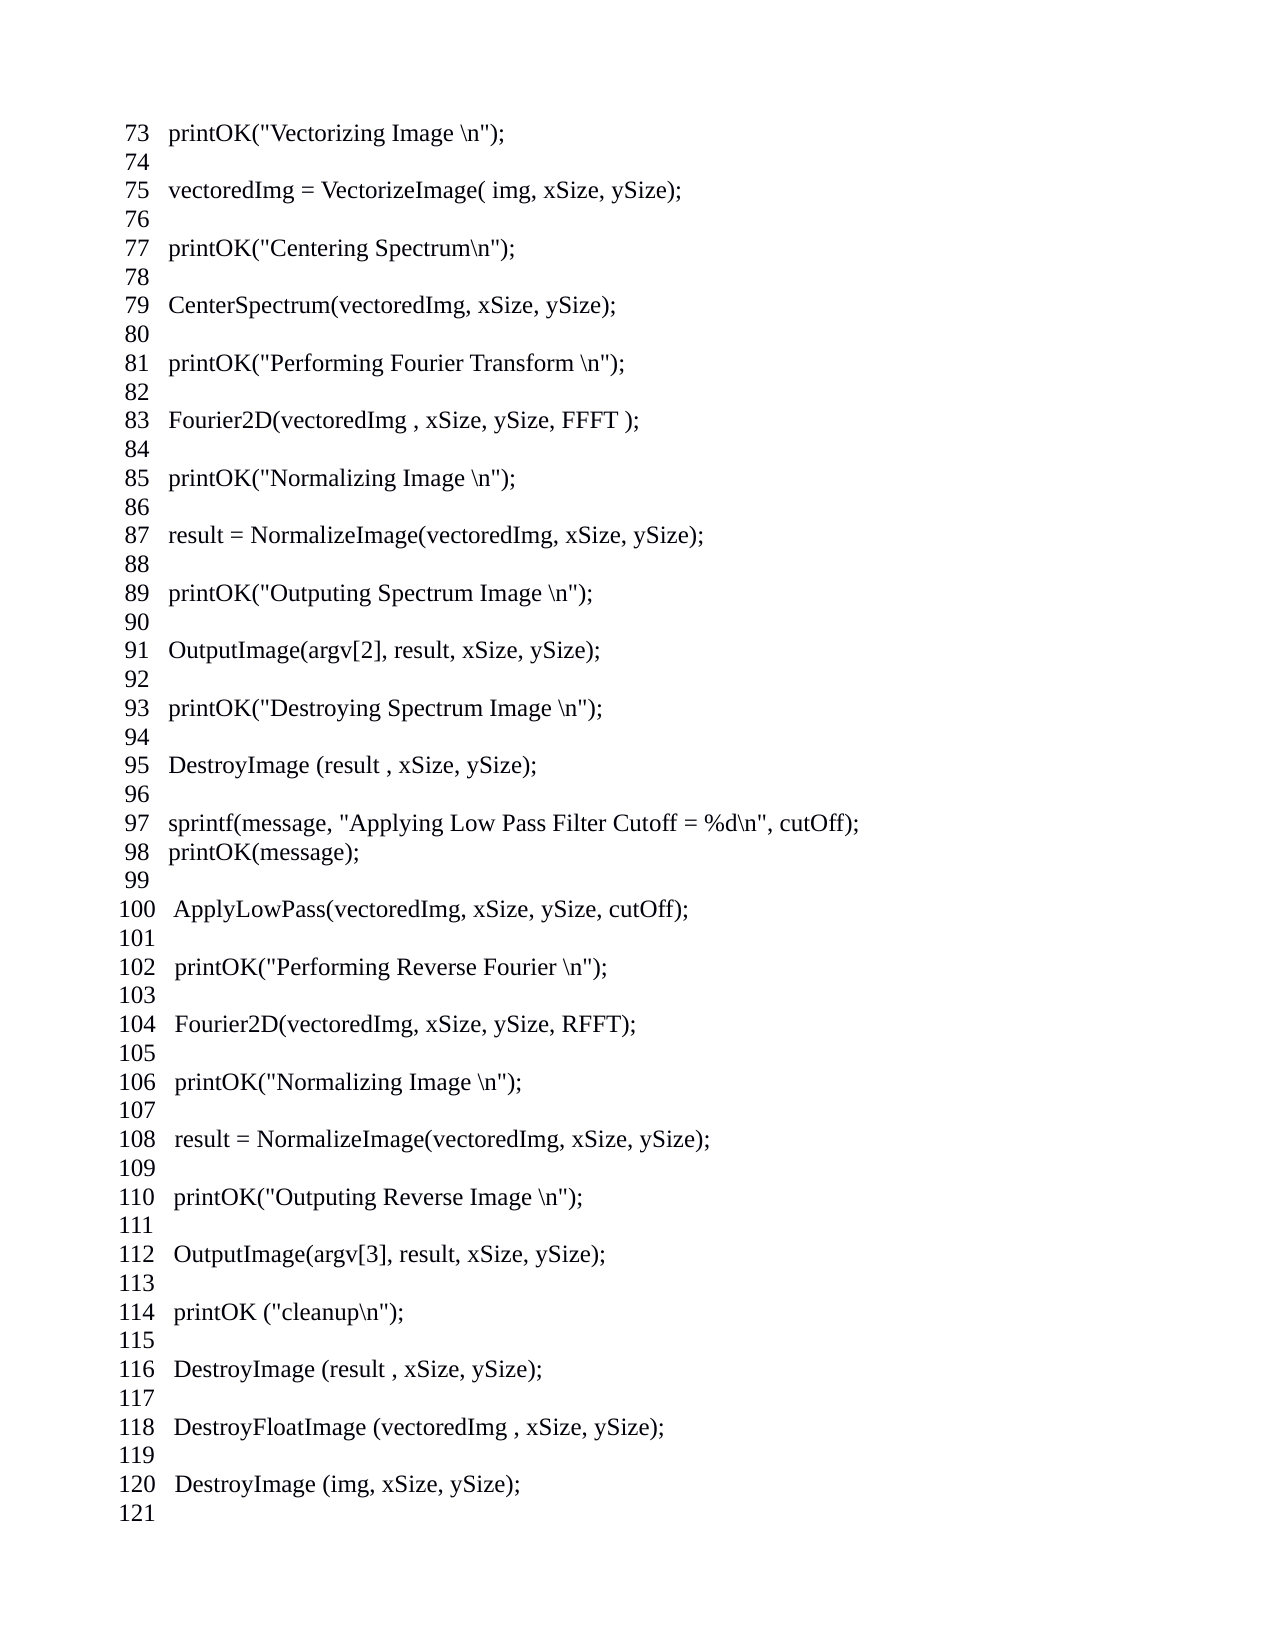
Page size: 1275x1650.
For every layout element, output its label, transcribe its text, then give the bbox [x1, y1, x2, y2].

text 82 [118, 377, 1157, 406]
text 121 [118, 1498, 1157, 1527]
text 111 [118, 1211, 1157, 1239]
text 93 printOK("Destroying Spectrum Image \n"); [118, 693, 1157, 722]
text 88 [118, 549, 1157, 578]
text 102 printOK("Performing Reverse Fourier \n"); [118, 952, 1157, 981]
text 120 DestroyImage (img, xSize, ySize); [118, 1469, 1157, 1498]
text 112 OutputImage(argv[3], result, xSize, ySize); [118, 1239, 1157, 1268]
text 95 DestroyImage (result , xSize, ySize); [118, 751, 1157, 779]
text 104 Fourier2D(vectoredImg, xSize, ySize, RFFT); [118, 1009, 1157, 1038]
text 90 [118, 607, 1157, 636]
text 113 [118, 1268, 1157, 1297]
text 119 [118, 1441, 1157, 1469]
text 76 [118, 204, 1157, 233]
text 86 [118, 492, 1157, 521]
text 92 [118, 664, 1157, 693]
text 96 [118, 779, 1157, 808]
text 84 [118, 434, 1157, 463]
text 108 result = NormalizeImage(vectoredImg, xSize, ySize); [118, 1124, 1157, 1153]
text 117 [118, 1383, 1157, 1412]
text 75 vectoredImg = VectorizeImage( img, xSize, ySize); [118, 176, 1157, 204]
text 105 [118, 1038, 1157, 1067]
text 100 ApplyLowPass(vectoredImg, xSize, ySize, cutOff); [118, 894, 1157, 923]
text 85 printOK("Normalizing Image \n"); [118, 463, 1157, 492]
text 101 [118, 923, 1157, 952]
text 83 Fourier2D(vectoredImg , xSize, ySize, FFFT ); [118, 406, 1157, 434]
text 78 [118, 262, 1157, 291]
text 80 [118, 319, 1157, 348]
text 99 [118, 866, 1157, 894]
text 97 sprintf(message, "Applying Low Pass Filter Cutoff = %d\n", cutOff); [118, 808, 1157, 837]
text 77 printOK("Centering Spectrum\n"); [118, 233, 1157, 262]
text 98 printOK(message); [118, 837, 1157, 866]
text 94 [118, 722, 1157, 751]
text 110 printOK("Outputing Reverse Image \n"); [118, 1182, 1157, 1211]
text 106 printOK("Normalizing Image \n"); [118, 1067, 1157, 1096]
text 118 DestroyFloatImage (vectoredImg , xSize, ySize); [118, 1412, 1157, 1441]
text 91 OutputImage(argv[2], result, xSize, ySize); [118, 636, 1157, 664]
text 114 printOK ("cleanup\n"); [118, 1297, 1157, 1326]
text 115 [118, 1326, 1157, 1354]
text 103 [118, 981, 1157, 1009]
text 73 printOK("Vectorizing Image \n"); [118, 118, 1157, 147]
text 81 printOK("Performing Fourier Transform \n"); [118, 348, 1157, 377]
text 79 CenterSpectrum(vectoredImg, xSize, ySize); [118, 291, 1157, 319]
text 116 DestroyImage (result , xSize, ySize); [118, 1354, 1157, 1383]
text 89 printOK("Outputing Spectrum Image \n"); [118, 578, 1157, 607]
text 109 [118, 1153, 1157, 1182]
text 87 result = NormalizeImage(vectoredImg, xSize, ySize); [118, 521, 1157, 549]
text 74 [118, 147, 1157, 176]
text 107 [118, 1096, 1157, 1124]
